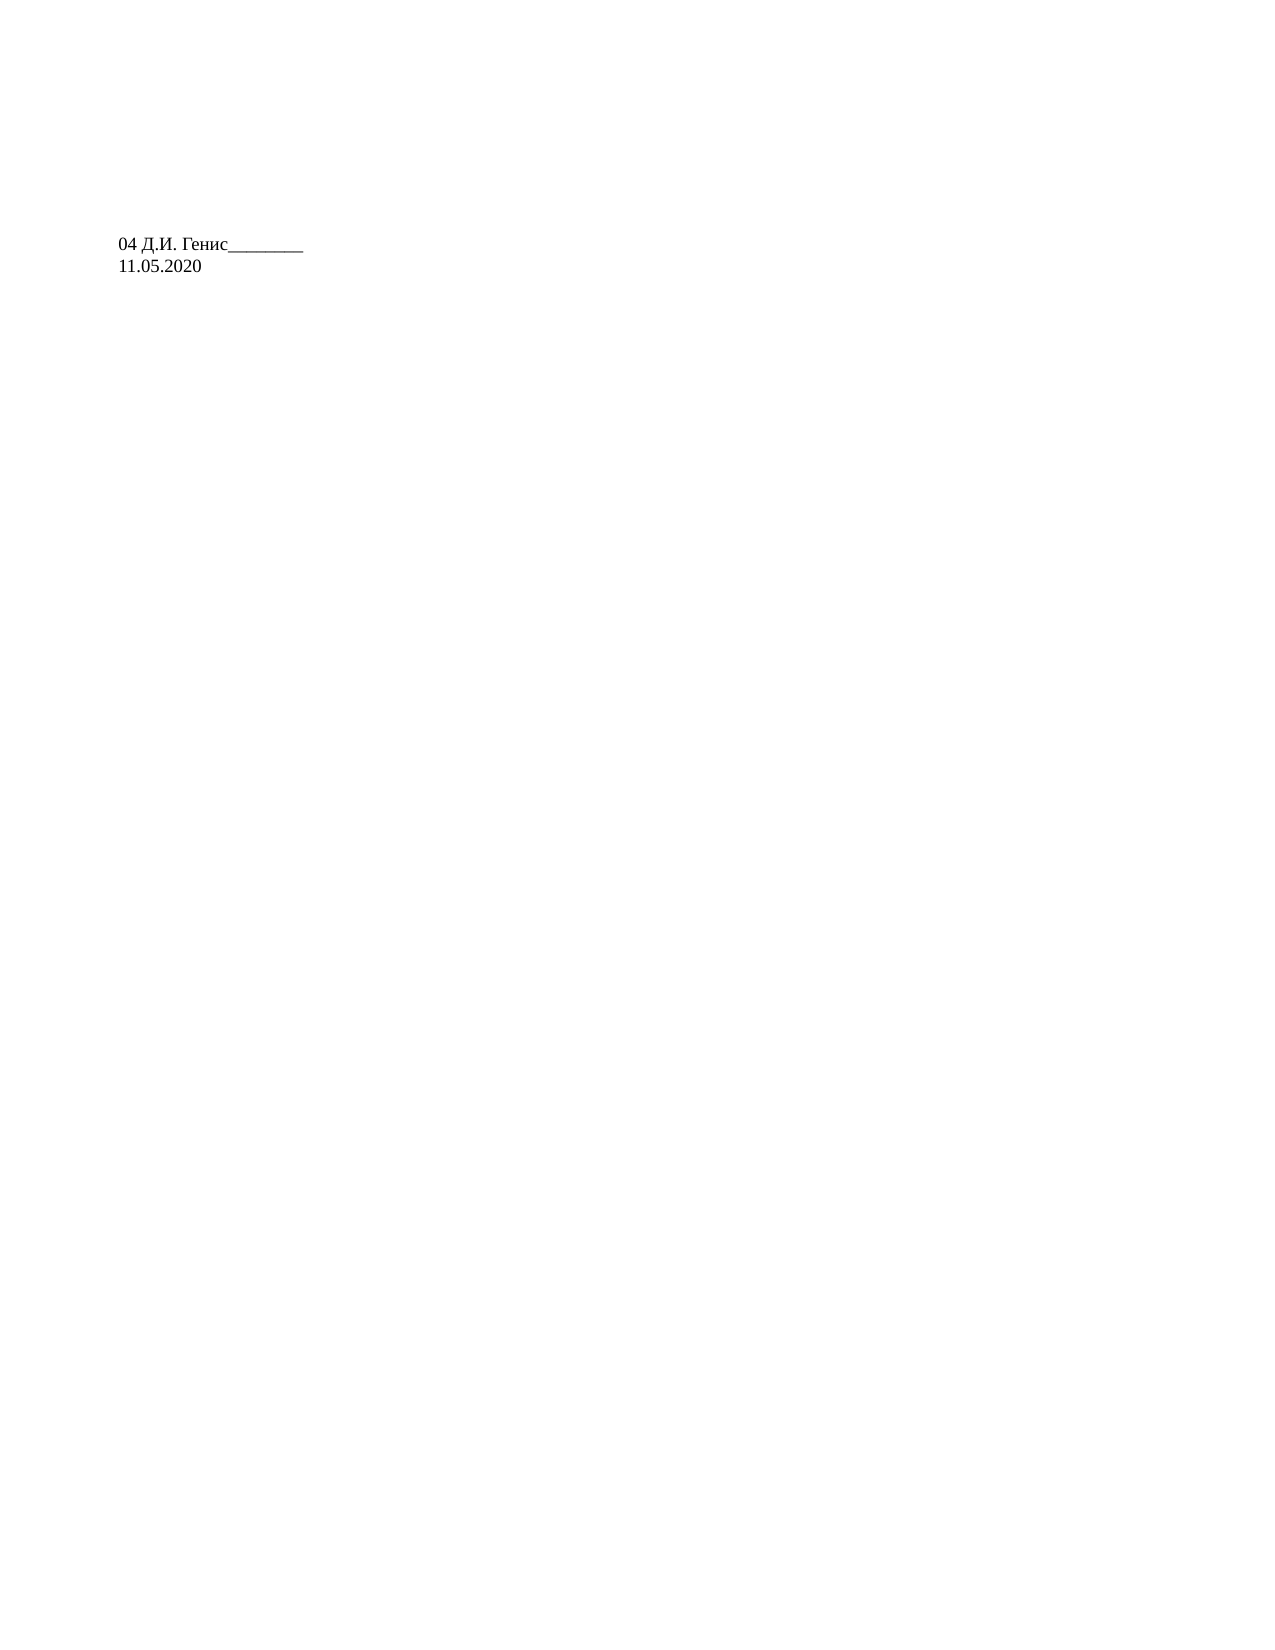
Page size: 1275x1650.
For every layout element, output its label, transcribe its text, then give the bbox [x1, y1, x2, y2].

text 11.05.2020 [118, 255, 1157, 276]
text 04 Д.И. Генис________ [118, 233, 1157, 255]
